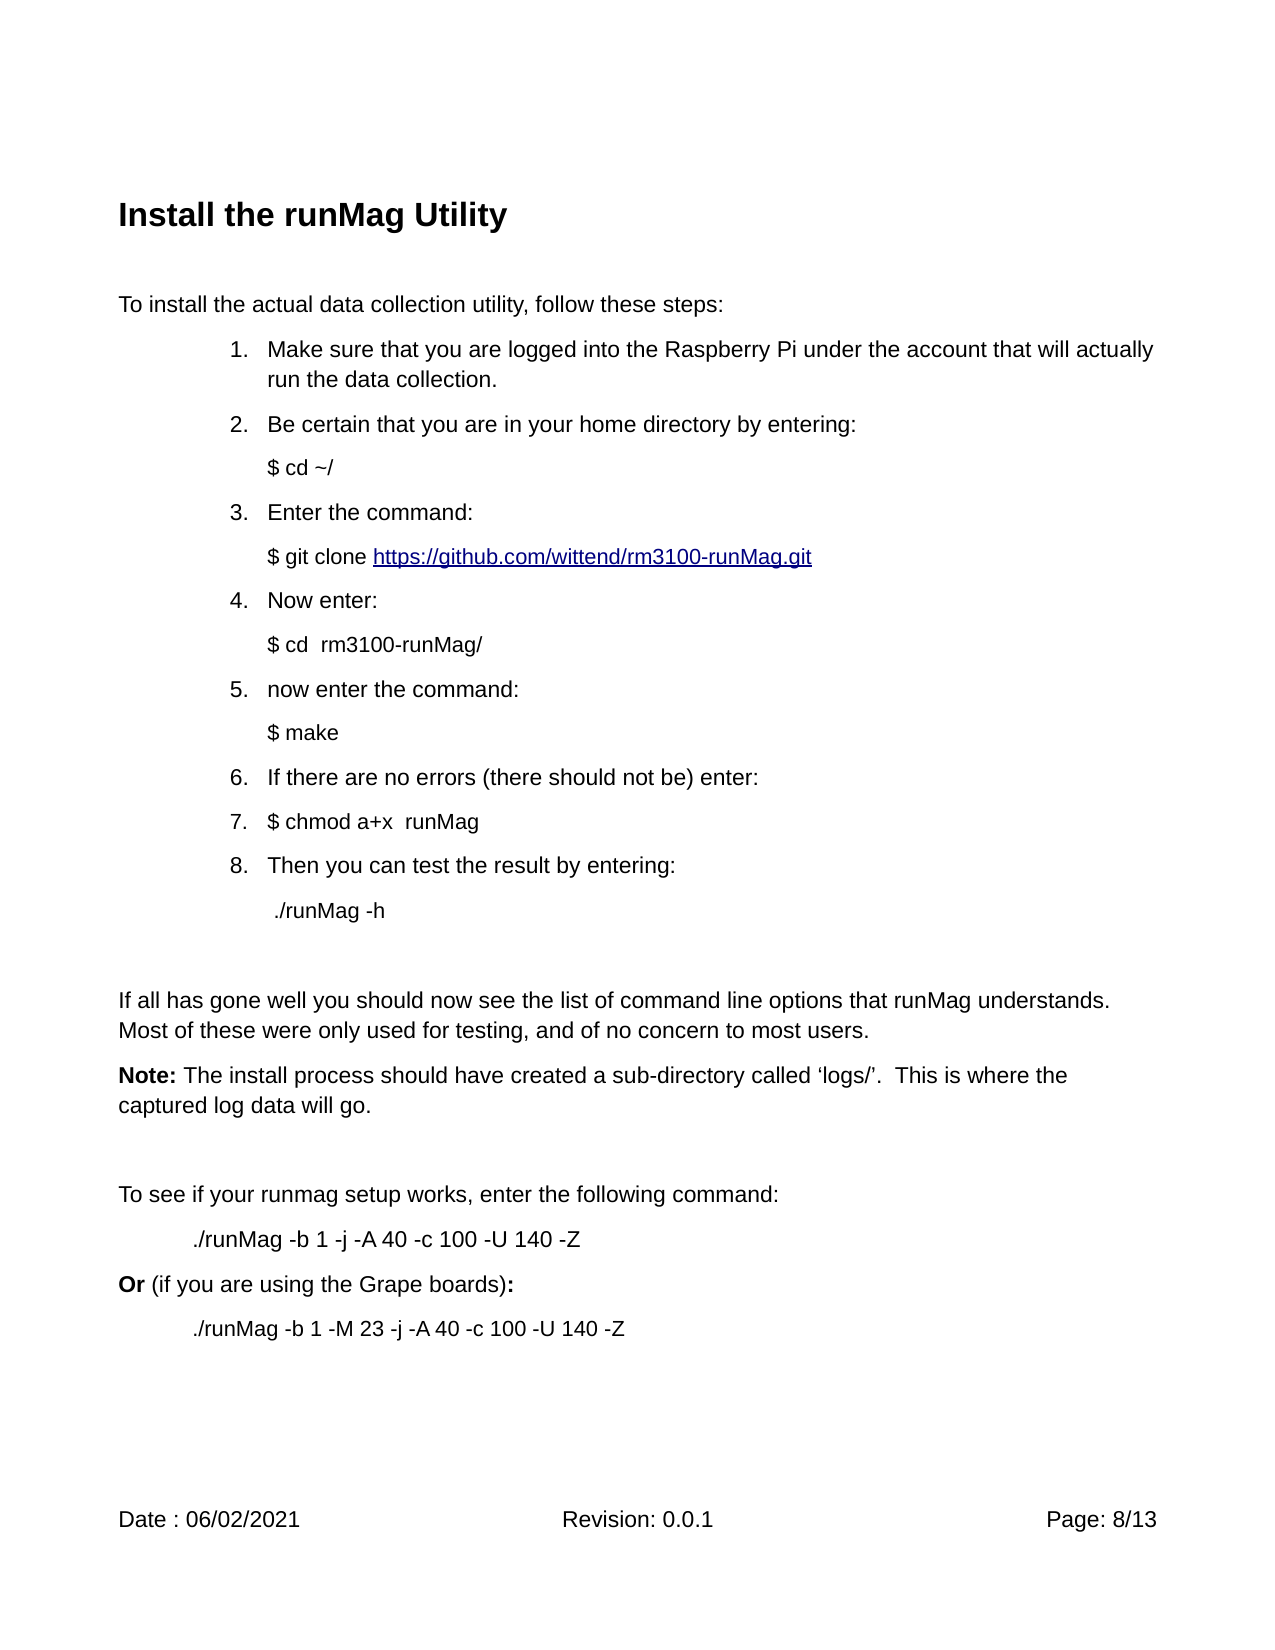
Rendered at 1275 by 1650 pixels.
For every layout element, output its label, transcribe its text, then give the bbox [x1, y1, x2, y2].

text To see if your runmag setup works, enter the following command: [118, 1181, 1157, 1208]
text ./runMag -b 1 -M 23 -j -A 40 -c 100 -U 140 -Z [192, 1316, 1157, 1341]
list Enter the command: [229, 499, 1157, 525]
text Or (if you are using the Grape boards): [118, 1271, 1157, 1297]
list If there are no errors (there should not be) enter: [229, 764, 1157, 790]
list now enter the command: [229, 676, 1157, 702]
list $ cd ~/ [229, 455, 1157, 481]
text Note: The install process should have created a sub-directory called ‘logs/’. This is where the captured log data will go. [118, 1062, 1157, 1118]
list $ cd rm3100-runMag/ [229, 632, 1157, 657]
list $ chmod a+x runMag [229, 809, 1157, 834]
list Be certain that you are in your home directory by entering: [229, 411, 1157, 437]
text ./runMag -b 1 -j -A 40 -c 100 -U 140 -Z [192, 1226, 1157, 1252]
list Make sure that you are logged into the Raspberry Pi under the account that will actually run the data collection. [229, 336, 1157, 392]
list $ make [229, 720, 1157, 746]
list Now enter: [229, 587, 1157, 613]
list $ git clone https://github.com/wittend/rm3100-runMag.git [229, 544, 1157, 569]
text If all has gone well you should now see the list of command line options that runMag understands. Most of these were only used for testing, and of no concern to most users. [118, 987, 1157, 1043]
text To install the actual data collection utility, follow these steps: [118, 291, 1157, 317]
list ./runMag -h [229, 897, 1157, 923]
subtitle Install the runMag Utility [118, 195, 1157, 233]
list Then you can test the result by entering: [229, 852, 1157, 878]
